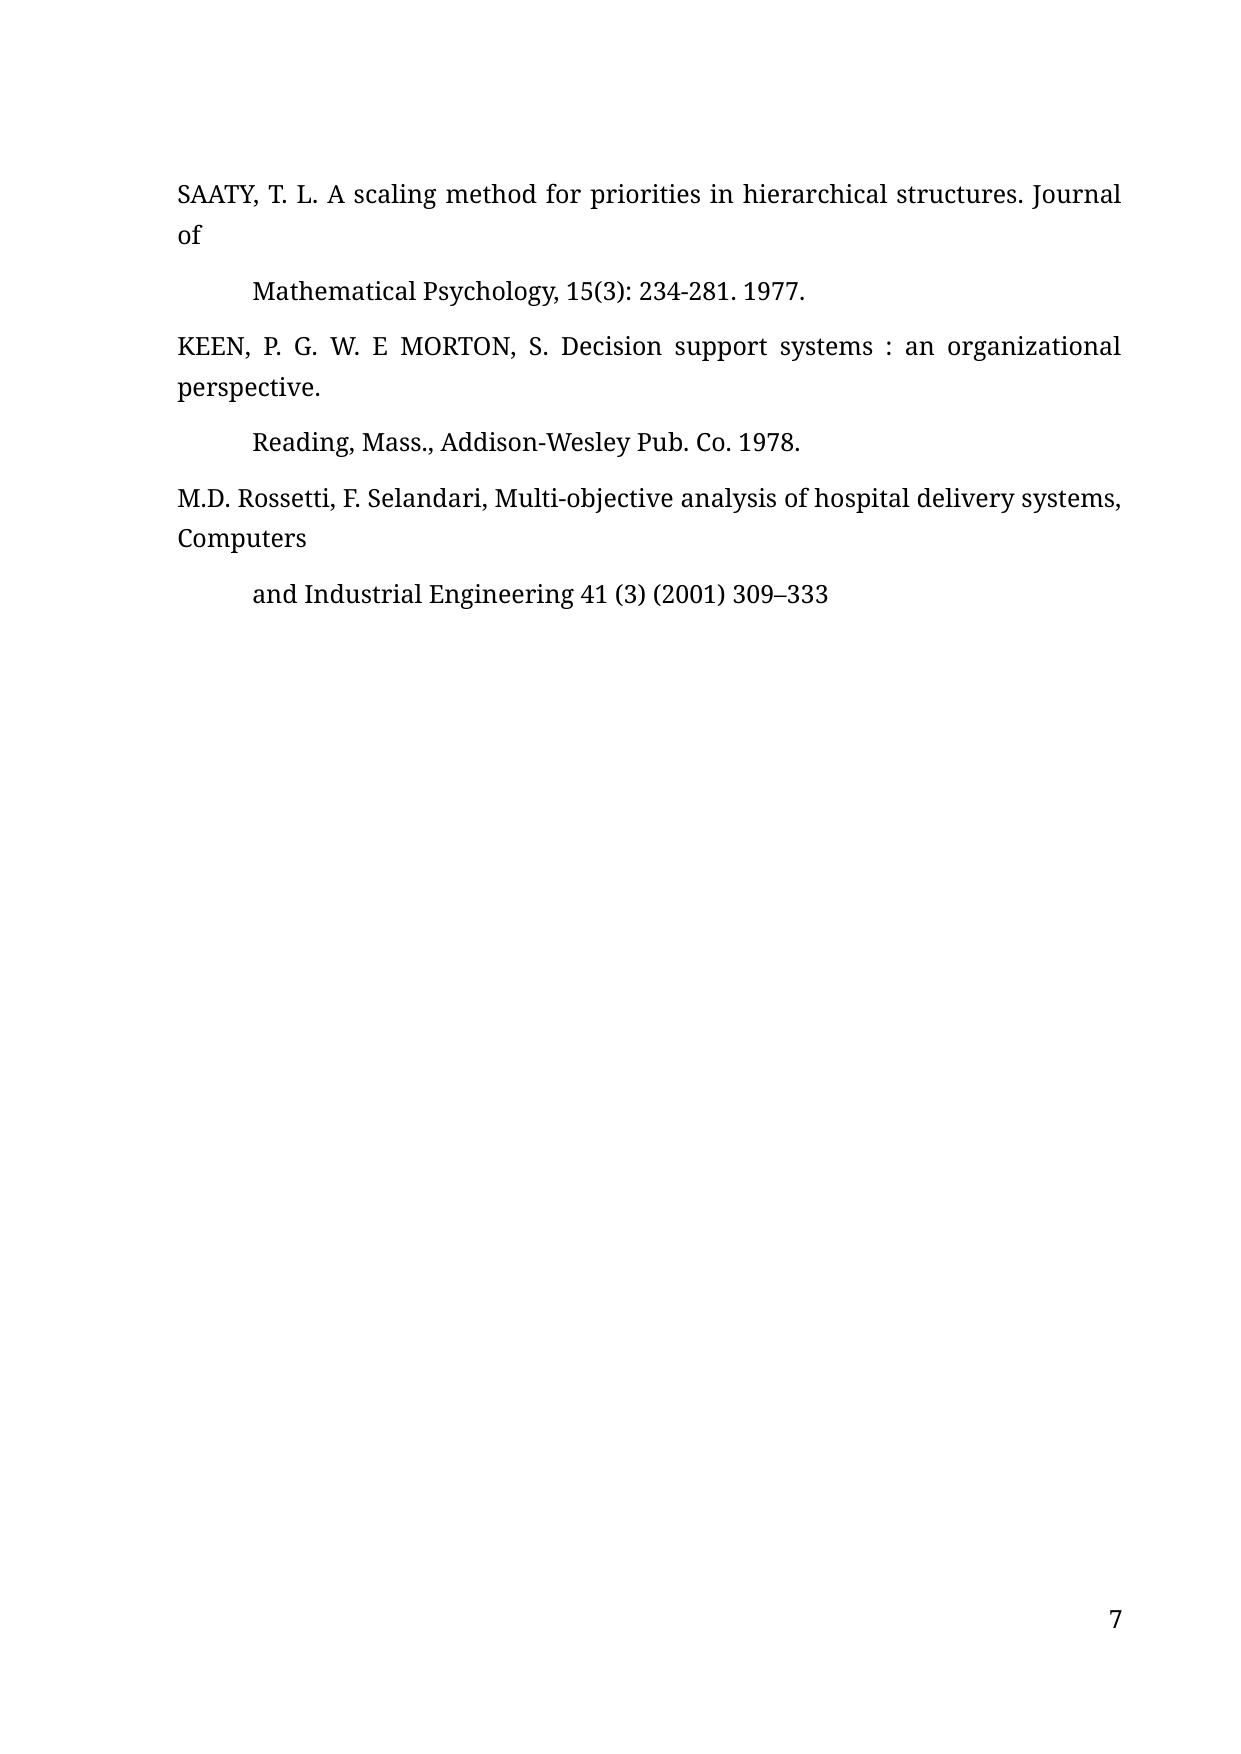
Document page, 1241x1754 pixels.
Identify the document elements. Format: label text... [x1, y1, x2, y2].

text M.D. Rossetti, F. Selandari, Multi-objective analysis of hospital delivery systems, Computers [177, 480, 1122, 555]
text KEEN, P. G. W. E MORTON, S. Decision support systems : an organizational perspective. [177, 329, 1122, 403]
text Reading, Mass., Addison-Wesley Pub. Co. 1978. [177, 425, 1122, 459]
text and Industrial Engineering 41 (3) (2001) 309–333 [177, 577, 1122, 611]
text SAATY, T. L. A scaling method for priorities in hierarchical structures. Journal of [177, 177, 1122, 252]
text Mathematical Psychology, 15(3): 234-281. 1977. [177, 273, 1122, 307]
